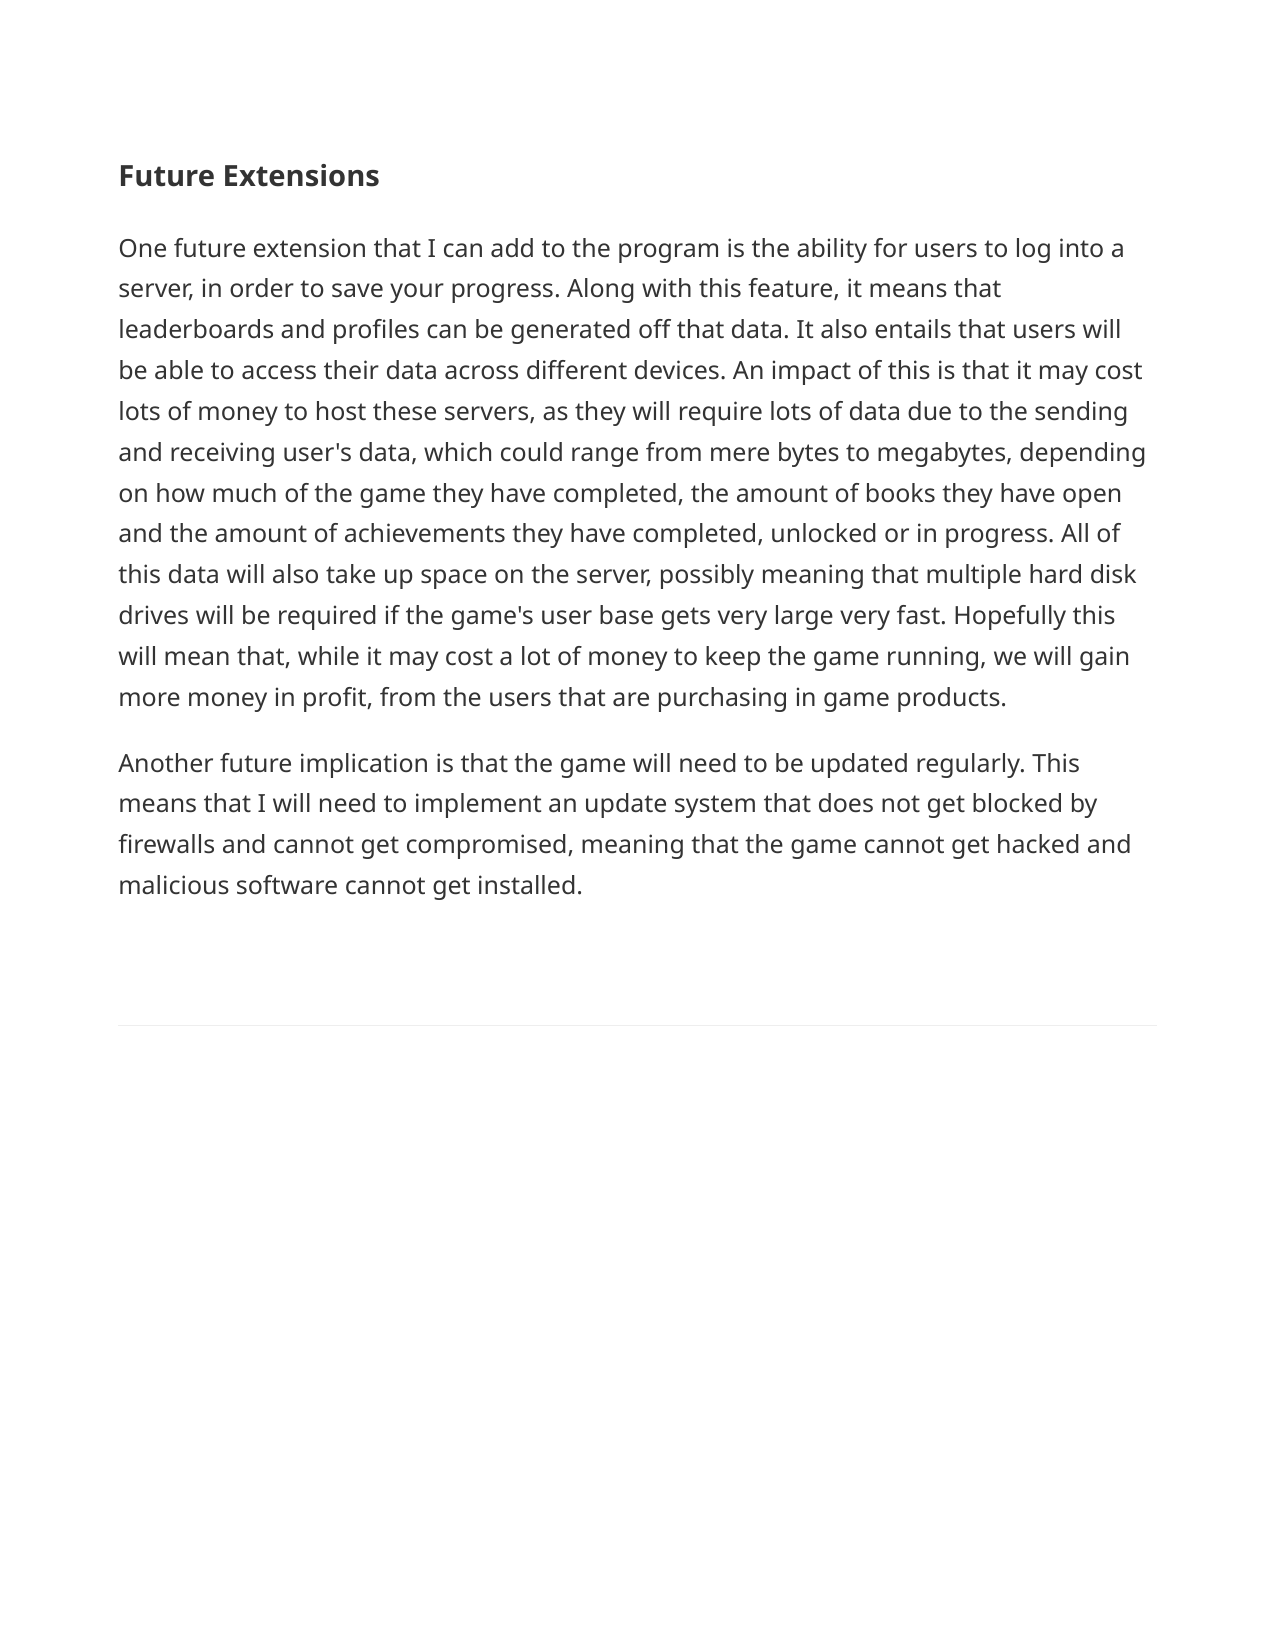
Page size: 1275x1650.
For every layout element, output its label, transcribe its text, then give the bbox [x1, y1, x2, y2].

subtitle Future Extensions [118, 156, 1157, 195]
text Another future implication is that the game will need to be updated regularly. This means that I will need to implement an update system that does not get blocked by firewalls and cannot get compromised, meaning that the game cannot get hacked and malicious software cannot get installed. [118, 745, 1157, 902]
text One future extension that I can add to the program is the ability for users to log into a server, in order to save your progress. Along with this feature, it means that leaderboards and profiles can be generated off that data. It also entails that users will be able to access their data across different devices. An impact of this is that it may cost lots of money to host these servers, as they will require lots of data due to the sending and receiving user's data, which could range from mere bytes to megabytes, depending on how much of the game they have completed, the amount of books they have open and the amount of achievements they have completed, unlocked or in progress. All of this data will also take up space on the server, possibly meaning that multiple hard disk drives will be required if the game's user base gets very large very fast. Hopefully this will mean that, while it may cost a lot of money to keep the game running, we will gain more money in profit, from the users that are purchasing in game products. [118, 230, 1157, 713]
